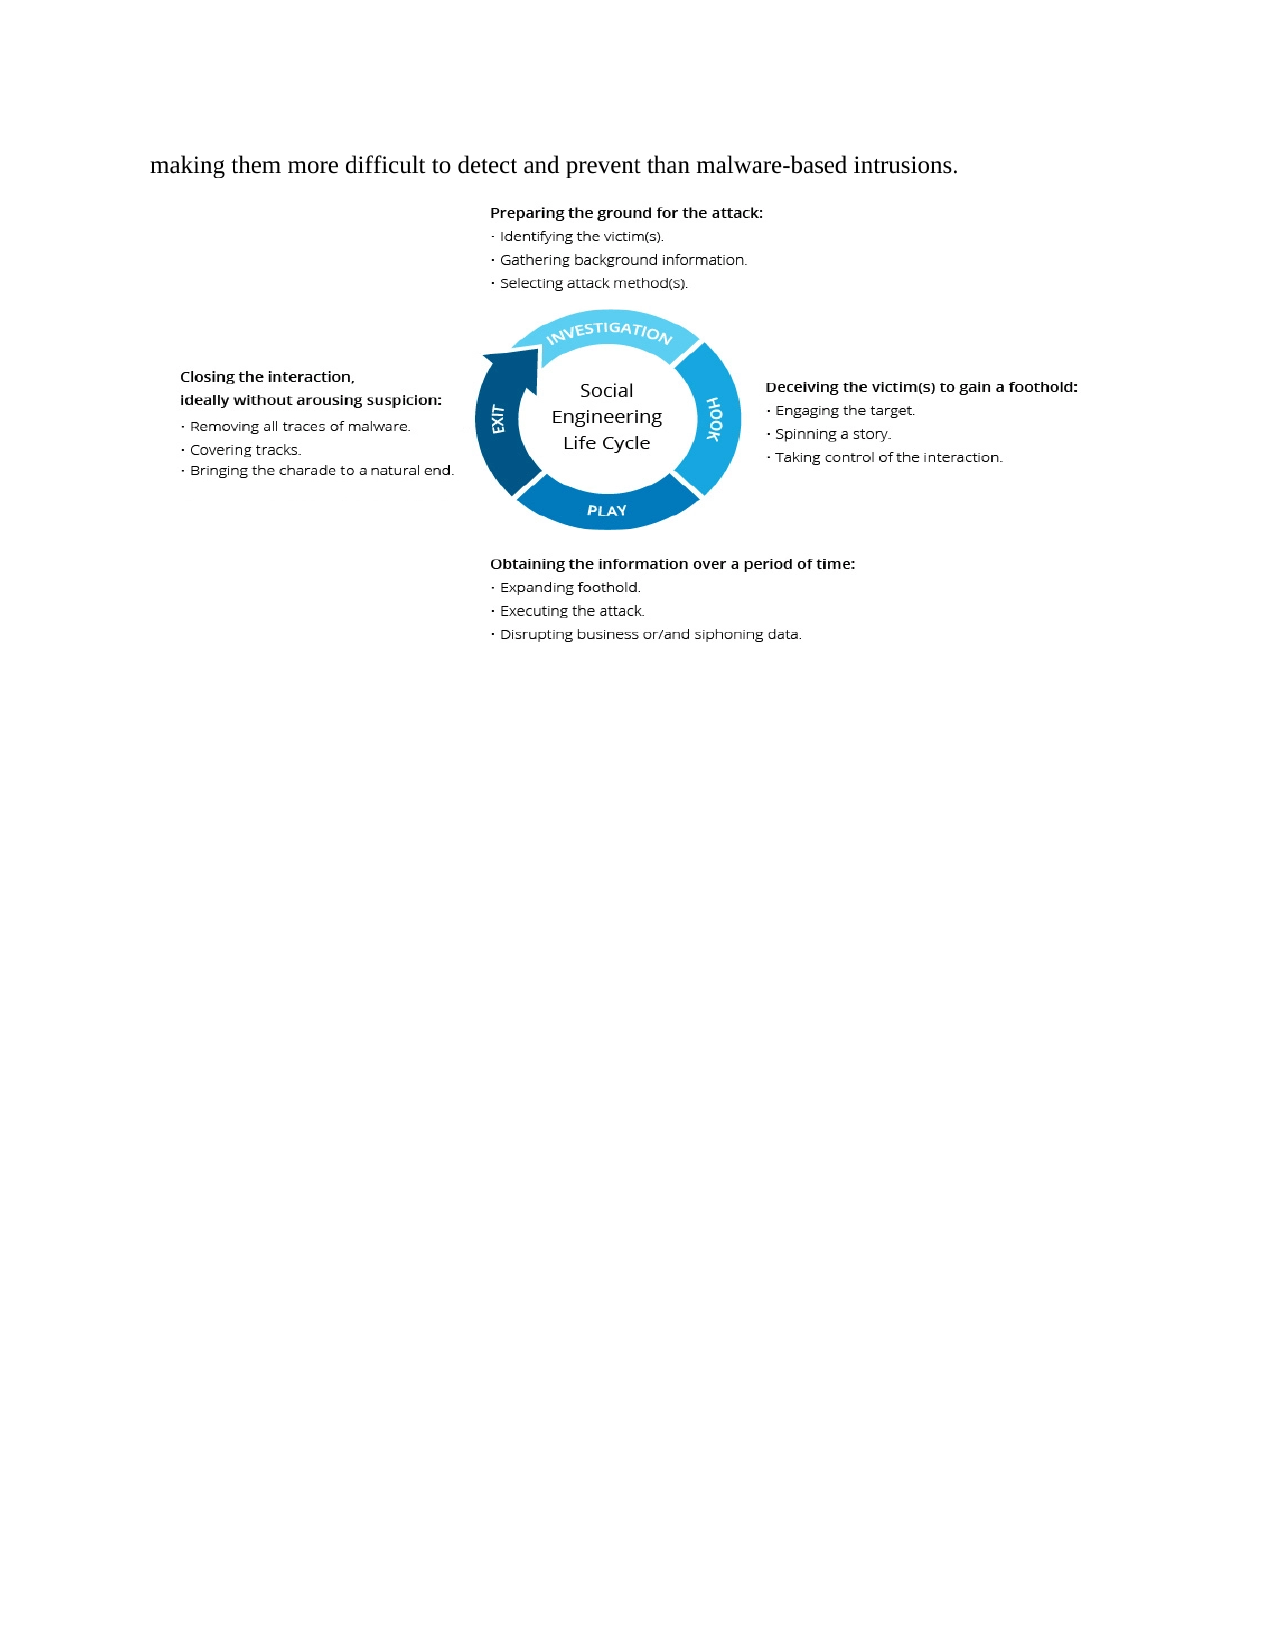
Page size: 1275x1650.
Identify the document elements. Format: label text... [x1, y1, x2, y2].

text making them more difficult to detect and prevent than malware-based intrusions. [150, 150, 1125, 662]
